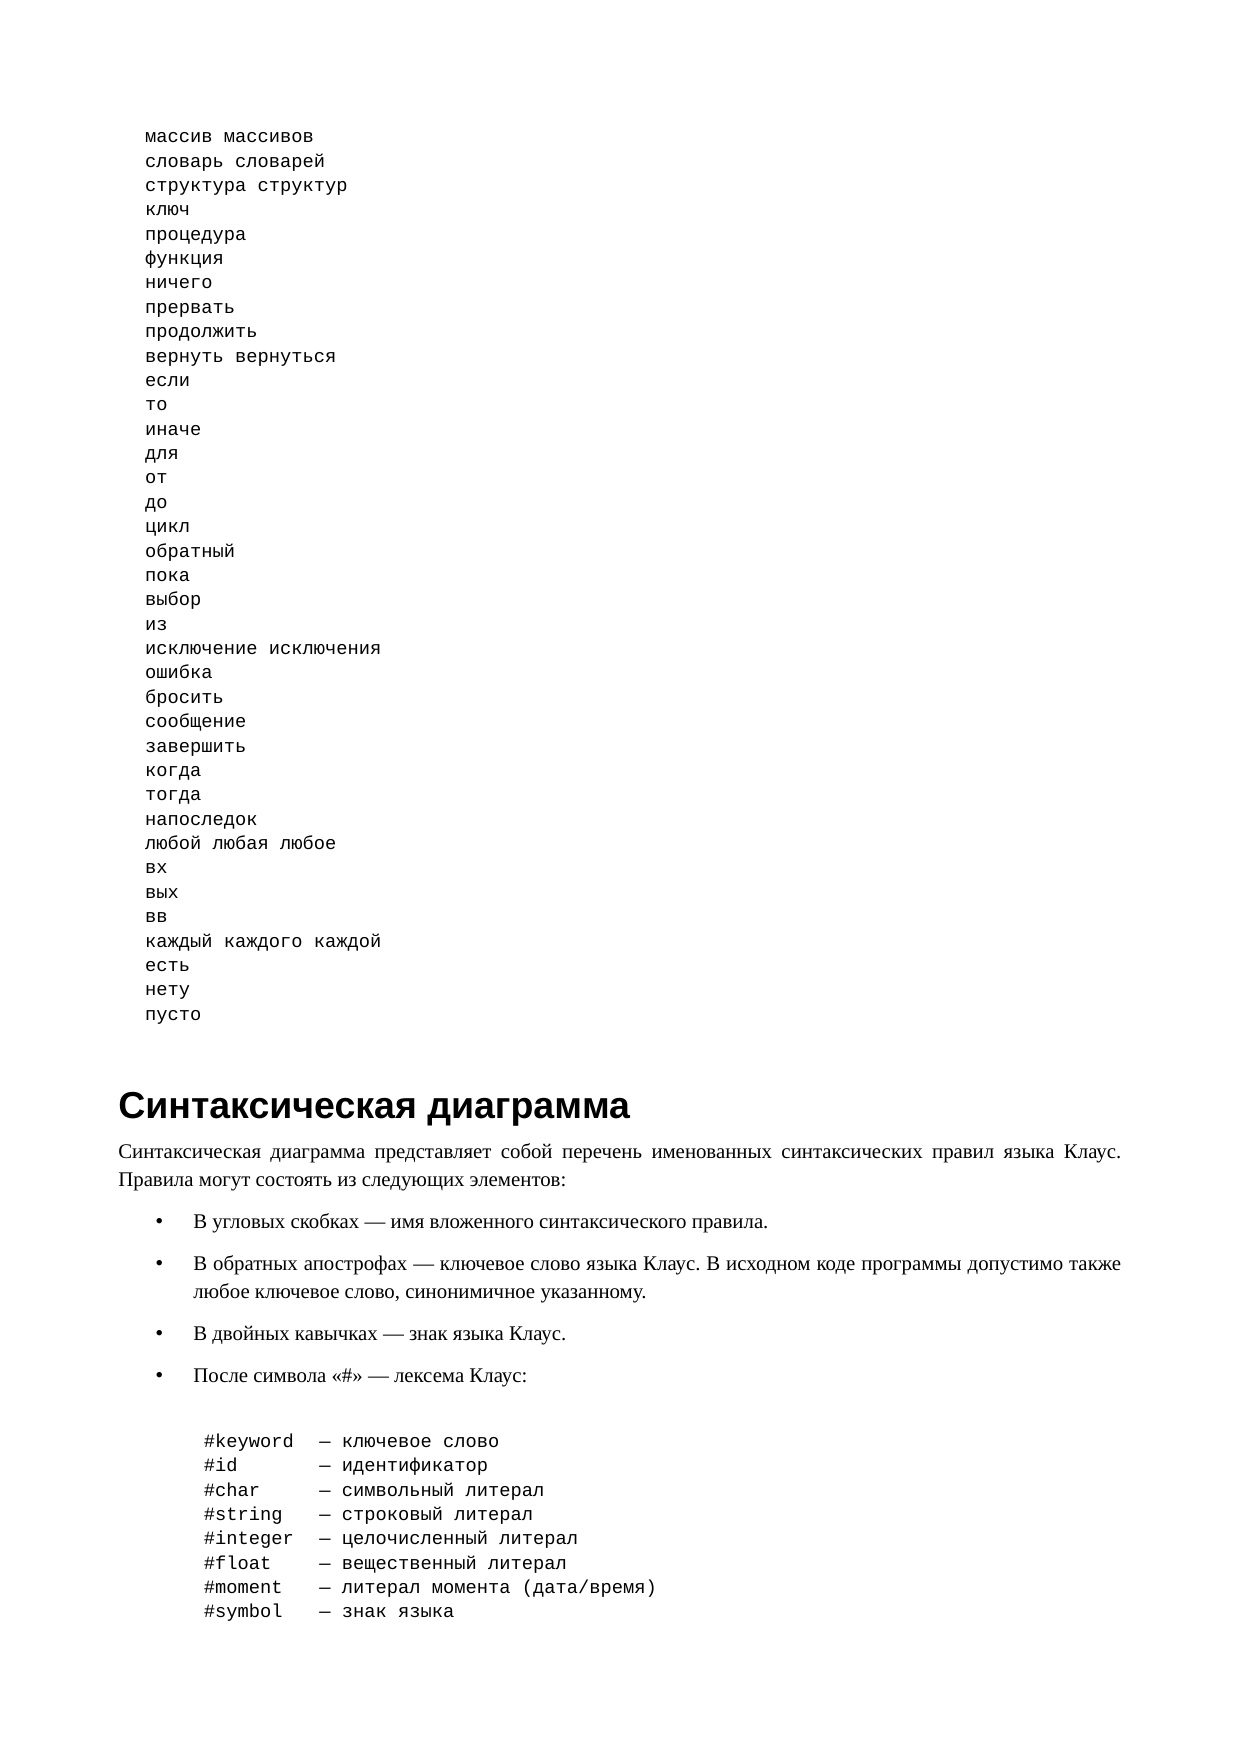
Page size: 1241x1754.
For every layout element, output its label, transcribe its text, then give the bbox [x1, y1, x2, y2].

text завершить [136, 727, 1104, 752]
text вых [136, 874, 1104, 898]
text #symbol — знак языка [195, 1593, 1104, 1632]
text функция [136, 240, 1104, 264]
text иначе [136, 411, 1104, 435]
text цикл [136, 508, 1104, 532]
text массив массивов [136, 118, 1104, 142]
text до [136, 484, 1104, 508]
text Синтаксическая диаграмма представляет собой перечень именованных синтаксических правил языка Клаус. Правила могут состоять из следующих элементов: [118, 1139, 1122, 1191]
text #keyword — ключевое слово [195, 1423, 1104, 1447]
list В двойных кавычках — знак языка Клаус. [156, 1321, 1122, 1345]
text #moment — литерал момента (дата/время) [195, 1569, 1104, 1593]
text словарь словарей [136, 142, 1104, 167]
text процедура [136, 216, 1104, 240]
list В угловых скобках — имя вложенного синтаксического правила. [156, 1209, 1122, 1233]
text вв [136, 898, 1104, 922]
text если [136, 362, 1104, 386]
text для [136, 435, 1104, 459]
text из [136, 606, 1104, 630]
subtitle Синтаксическая диаграмма [118, 1083, 1122, 1126]
text прервать [136, 289, 1104, 313]
text ключ [136, 191, 1104, 216]
text ничего [136, 264, 1104, 289]
text вернуть вернуться [136, 337, 1104, 362]
text сообщение [136, 703, 1104, 727]
text когда [136, 752, 1104, 776]
text исключение исключения [136, 630, 1104, 654]
text бросить [136, 679, 1104, 703]
text структура структур [136, 167, 1104, 191]
text ошибка [136, 654, 1104, 679]
text напоследок [136, 801, 1104, 825]
text продолжить [136, 313, 1104, 337]
text то [136, 386, 1104, 411]
text #integer — целочисленный литерал [195, 1520, 1104, 1545]
text от [136, 459, 1104, 484]
text пусто [136, 996, 1104, 1034]
text каждый каждого каждой [136, 922, 1104, 947]
text обратный [136, 532, 1104, 557]
text нету [136, 971, 1104, 996]
text пока [136, 557, 1104, 581]
text #char — символьный литерал [195, 1472, 1104, 1496]
text вх [136, 849, 1104, 874]
text выбор [136, 581, 1104, 606]
list После символа «#» — лексема Клаус: [156, 1363, 1122, 1387]
text #id — идентификатор [195, 1447, 1104, 1472]
list В обратных апострофах — ключевое слово языка Клаус. В исходном коде программы допустимо также любое ключевое слово, синонимичное указанному. [156, 1251, 1122, 1303]
text любой любая любое [136, 825, 1104, 849]
text #string — строковый литерал [195, 1496, 1104, 1520]
text #float — вещественный литерал [195, 1545, 1104, 1569]
text тогда [136, 776, 1104, 801]
text есть [136, 947, 1104, 971]
